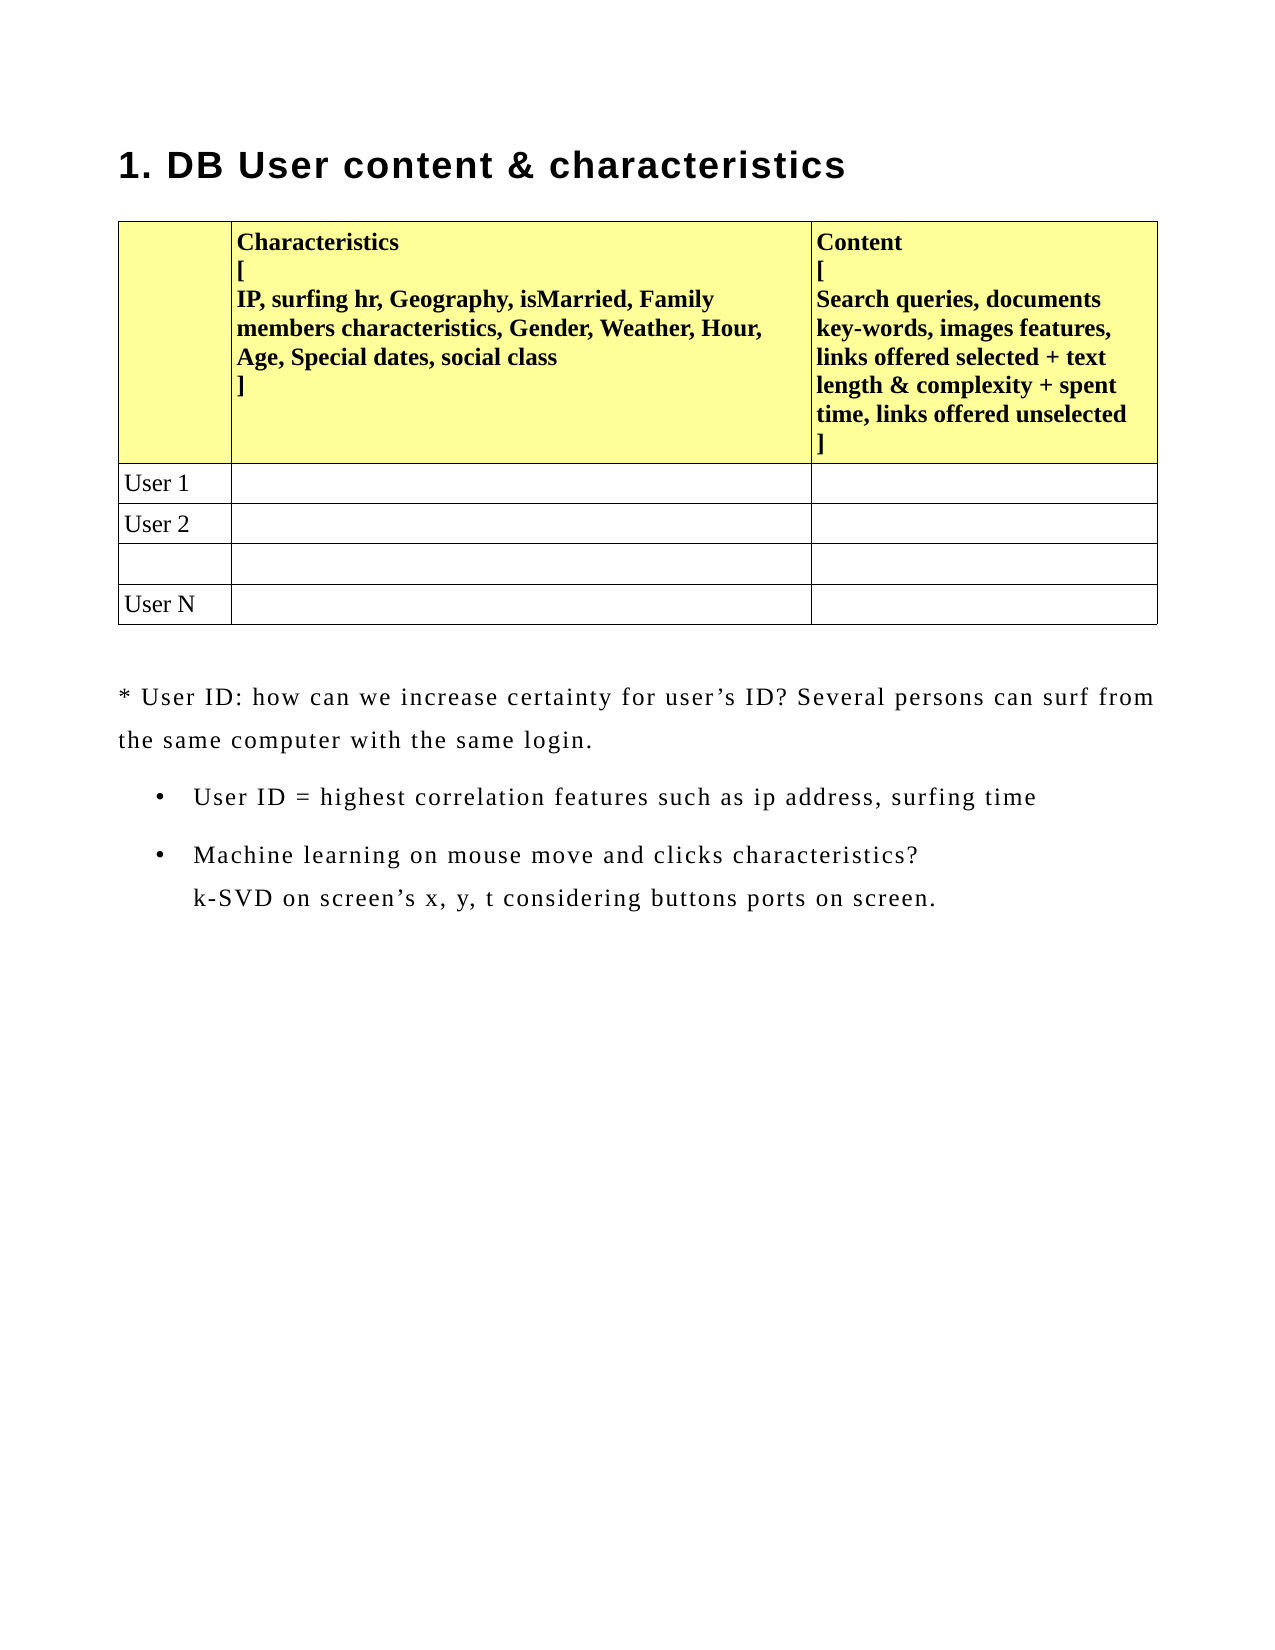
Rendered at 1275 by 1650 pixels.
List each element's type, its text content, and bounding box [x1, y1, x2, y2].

table_cell [232, 585, 811, 624]
table_cell [812, 585, 1157, 624]
text * User ID: how can we increase certainty for user’s ID? Several persons can surf from the same computer with the same login. [118, 682, 1157, 753]
table_header Characteristics [ IP, surfing hr, Geography, isMarried, Family members characteristics, Gender, Weather, Hour, Age, Special dates, social class ] [232, 222, 811, 463]
table_cell [232, 544, 811, 583]
table_header Content [ Search queries, documents key-words, images features, links offered selected + text length & complexity + spent time, links offered unselected ] [812, 222, 1157, 463]
table_cell [812, 464, 1157, 503]
table_cell User 1 [119, 464, 231, 503]
list User ID = highest correlation features such as ip address, surfing time [156, 782, 1157, 811]
table_cell [232, 504, 811, 543]
table_cell [812, 544, 1157, 583]
table_cell User 2 [119, 504, 231, 543]
table_cell [232, 464, 811, 503]
table_cell [812, 504, 1157, 543]
table_header [119, 222, 231, 463]
subtitle 1. DB User content & characteristics [118, 143, 1157, 187]
table_cell [119, 544, 231, 583]
list Machine learning on mouse move and clicks characteristics? k-SVD on screen’s x, y, t considering buttons ports on screen. [156, 840, 1157, 912]
table_cell User N [119, 585, 231, 624]
